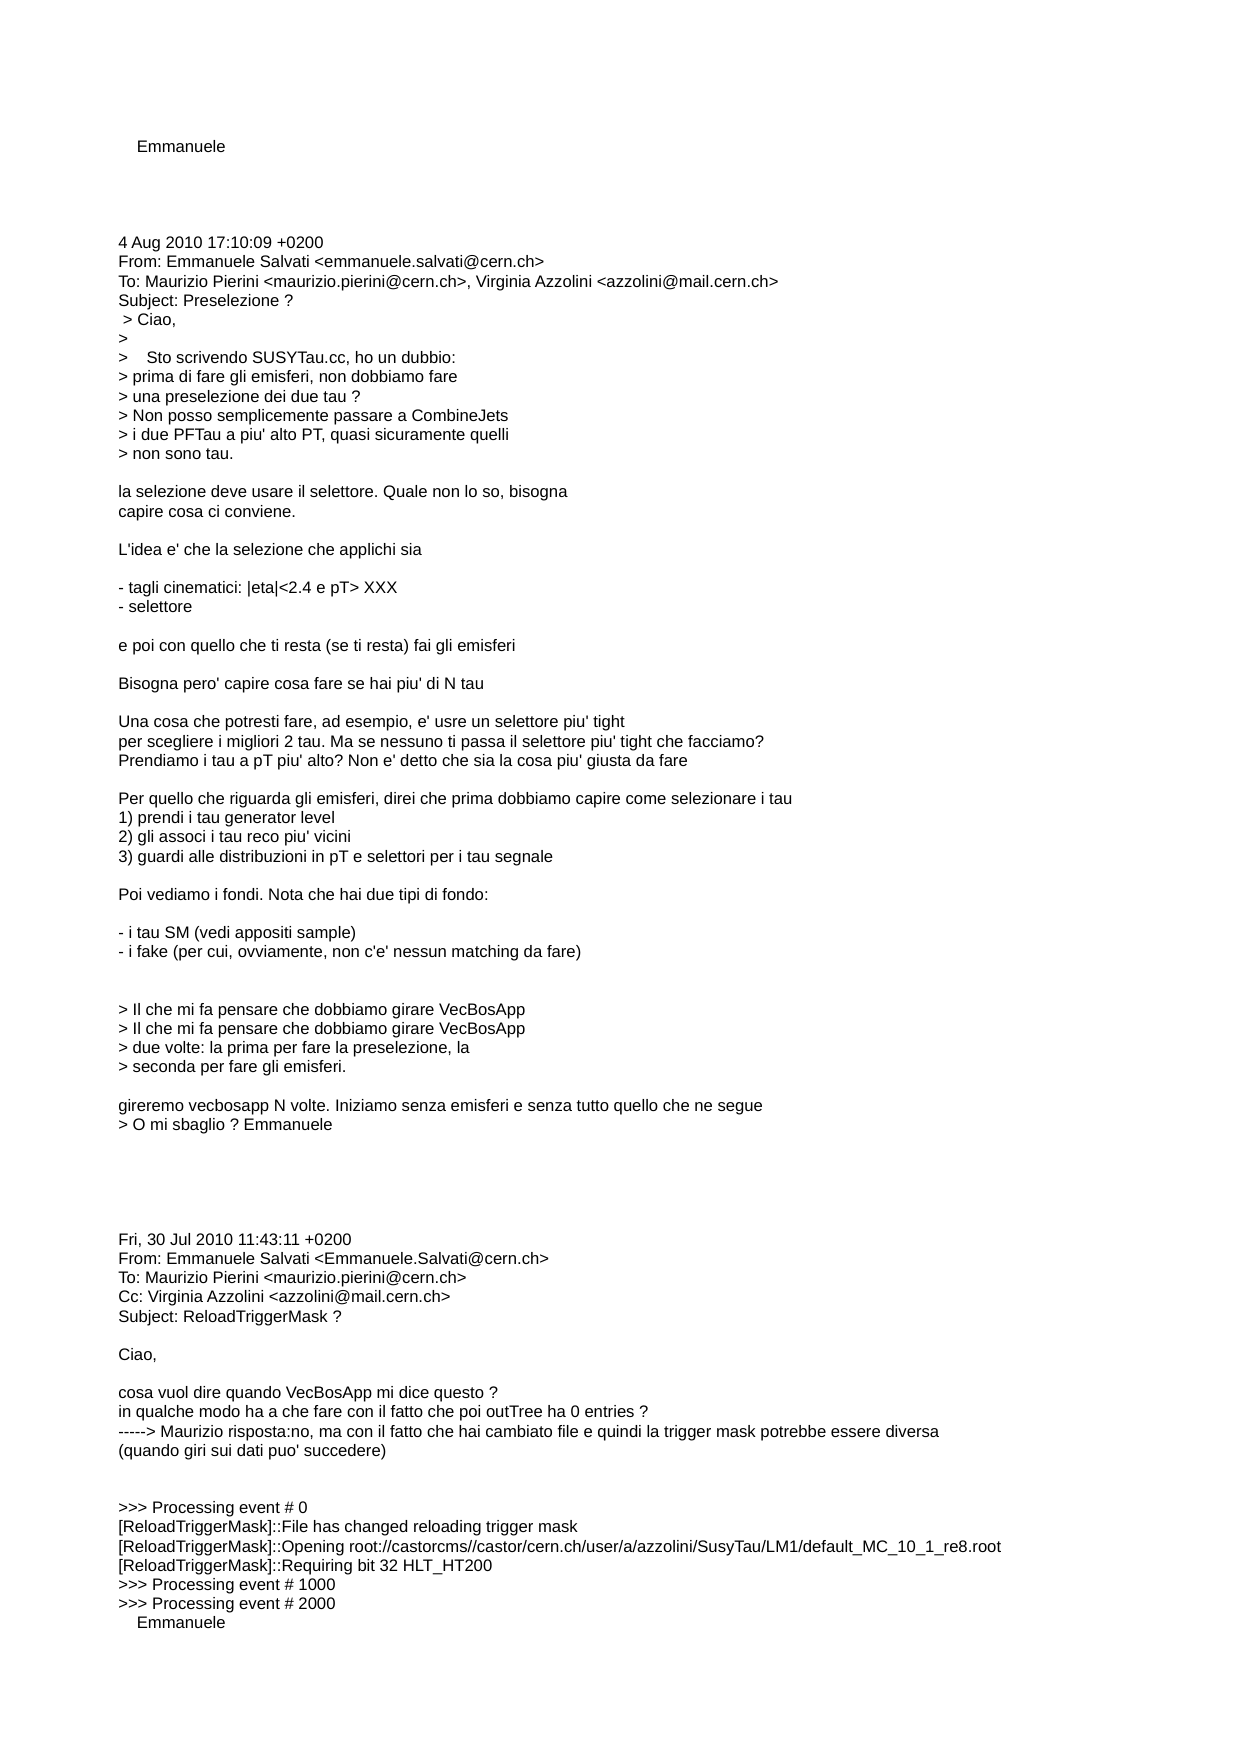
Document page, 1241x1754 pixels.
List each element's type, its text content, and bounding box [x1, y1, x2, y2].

text Una cosa che potresti fare, ad esempio, e' usre un selettore piu' tight [118, 712, 1122, 731]
text Emmanuele [118, 137, 1122, 156]
text 4 Aug 2010 17:10:09 +0200 [118, 233, 1122, 252]
text > Non posso semplicemente passare a CombineJets [118, 406, 1122, 425]
text Fri, 30 Jul 2010 11:43:11 +0200 [118, 1230, 1122, 1249]
text per scegliere i migliori 2 tau. Ma se nessuno ti passa il selettore piu' tight che facciamo? [118, 731, 1122, 751]
text Subject: ReloadTriggerMask ? [118, 1306, 1122, 1326]
text > [118, 329, 1122, 348]
text Per quello che riguarda gli emisferi, direi che prima dobbiamo capire come selezionare i tau [118, 789, 1122, 808]
text From: Emmanuele Salvati <Emmanuele.Salvati@cern.ch> [118, 1249, 1122, 1268]
text > non sono tau. [118, 444, 1122, 463]
text From: Emmanuele Salvati <emmanuele.salvati@cern.ch> [118, 252, 1122, 271]
text Bisogna pero' capire cosa fare se hai piu' di N tau [118, 674, 1122, 693]
text cosa vuol dire quando VecBosApp mi dice questo ? [118, 1383, 1122, 1402]
text 3) guardi alle distribuzioni in pT e selettori per i tau segnale [118, 846, 1122, 866]
text Poi vediamo i fondi. Nota che hai due tipi di fondo: [118, 885, 1122, 904]
text > Il che mi fa pensare che dobbiamo girare VecBosApp [118, 1019, 1122, 1038]
text -----> Maurizio risposta:no, ma con il fatto che hai cambiato file e quindi la trigger mask potrebbe essere diversa [118, 1421, 1122, 1441]
text > Sto scrivendo SUSYTau.cc, ho un dubbio: [118, 348, 1122, 367]
text gireremo vecbosapp N volte. Iniziamo senza emisferi e senza tutto quello che ne segue [118, 1096, 1122, 1115]
text - selettore [118, 597, 1122, 616]
text [ReloadTriggerMask]::Opening root://castorcms//castor/cern.ch/user/a/azzolini/SusyTau/LM1/default_MC_10_1_re8.root [118, 1536, 1122, 1556]
text [ReloadTriggerMask]::Requiring bit 32 HLT_HT200 [118, 1556, 1122, 1575]
text >>> Processing event # 1000 [118, 1575, 1122, 1594]
text - i fake (per cui, ovviamente, non c'e' nessun matching da fare) [118, 942, 1122, 961]
text >>> Processing event # 2000 [118, 1594, 1122, 1613]
text > Il che mi fa pensare che dobbiamo girare VecBosApp [118, 1000, 1122, 1019]
text 2) gli associ i tau reco piu' vicini [118, 827, 1122, 846]
text Prendiamo i tau a pT piu' alto? Non e' detto che sia la cosa piu' giusta da fare [118, 751, 1122, 770]
text To: Maurizio Pierini <maurizio.pierini@cern.ch>, Virginia Azzolini <azzolini@mail.cern.ch> [118, 271, 1122, 291]
text [ReloadTriggerMask]::File has changed reloading trigger mask [118, 1517, 1122, 1536]
text > due volte: la prima per fare la preselezione, la [118, 1038, 1122, 1057]
text > una preselezione dei due tau ? [118, 386, 1122, 406]
text e poi con quello che ti resta (se ti resta) fai gli emisferi [118, 636, 1122, 655]
text in qualche modo ha a che fare con il fatto che poi outTree ha 0 entries ? [118, 1402, 1122, 1421]
text 1) prendi i tau generator level [118, 808, 1122, 827]
text > i due PFTau a piu' alto PT, quasi sicuramente quelli [118, 425, 1122, 444]
text Cc: Virginia Azzolini <azzolini@mail.cern.ch> [118, 1287, 1122, 1306]
text >>> Processing event # 0 [118, 1498, 1122, 1517]
text la selezione deve usare il selettore. Quale non lo so, bisogna [118, 482, 1122, 501]
text - tagli cinematici: |eta|<2.4 e pT> XXX [118, 578, 1122, 597]
text > seconda per fare gli emisferi. [118, 1057, 1122, 1076]
text Subject: Preselezione ? [118, 291, 1122, 310]
text > prima di fare gli emisferi, non dobbiamo fare [118, 367, 1122, 386]
text Ciao, [118, 1345, 1122, 1364]
text To: Maurizio Pierini <maurizio.pierini@cern.ch> [118, 1268, 1122, 1287]
text > Ciao, [118, 310, 1122, 329]
text - i tau SM (vedi appositi sample) [118, 923, 1122, 942]
text (quando giri sui dati puo' succedere) [118, 1441, 1122, 1460]
text capire cosa ci conviene. [118, 501, 1122, 521]
text Emmanuele [118, 1613, 1122, 1632]
text > O mi sbaglio ? Emmanuele [118, 1115, 1122, 1134]
text L'idea e' che la selezione che applichi sia [118, 540, 1122, 559]
